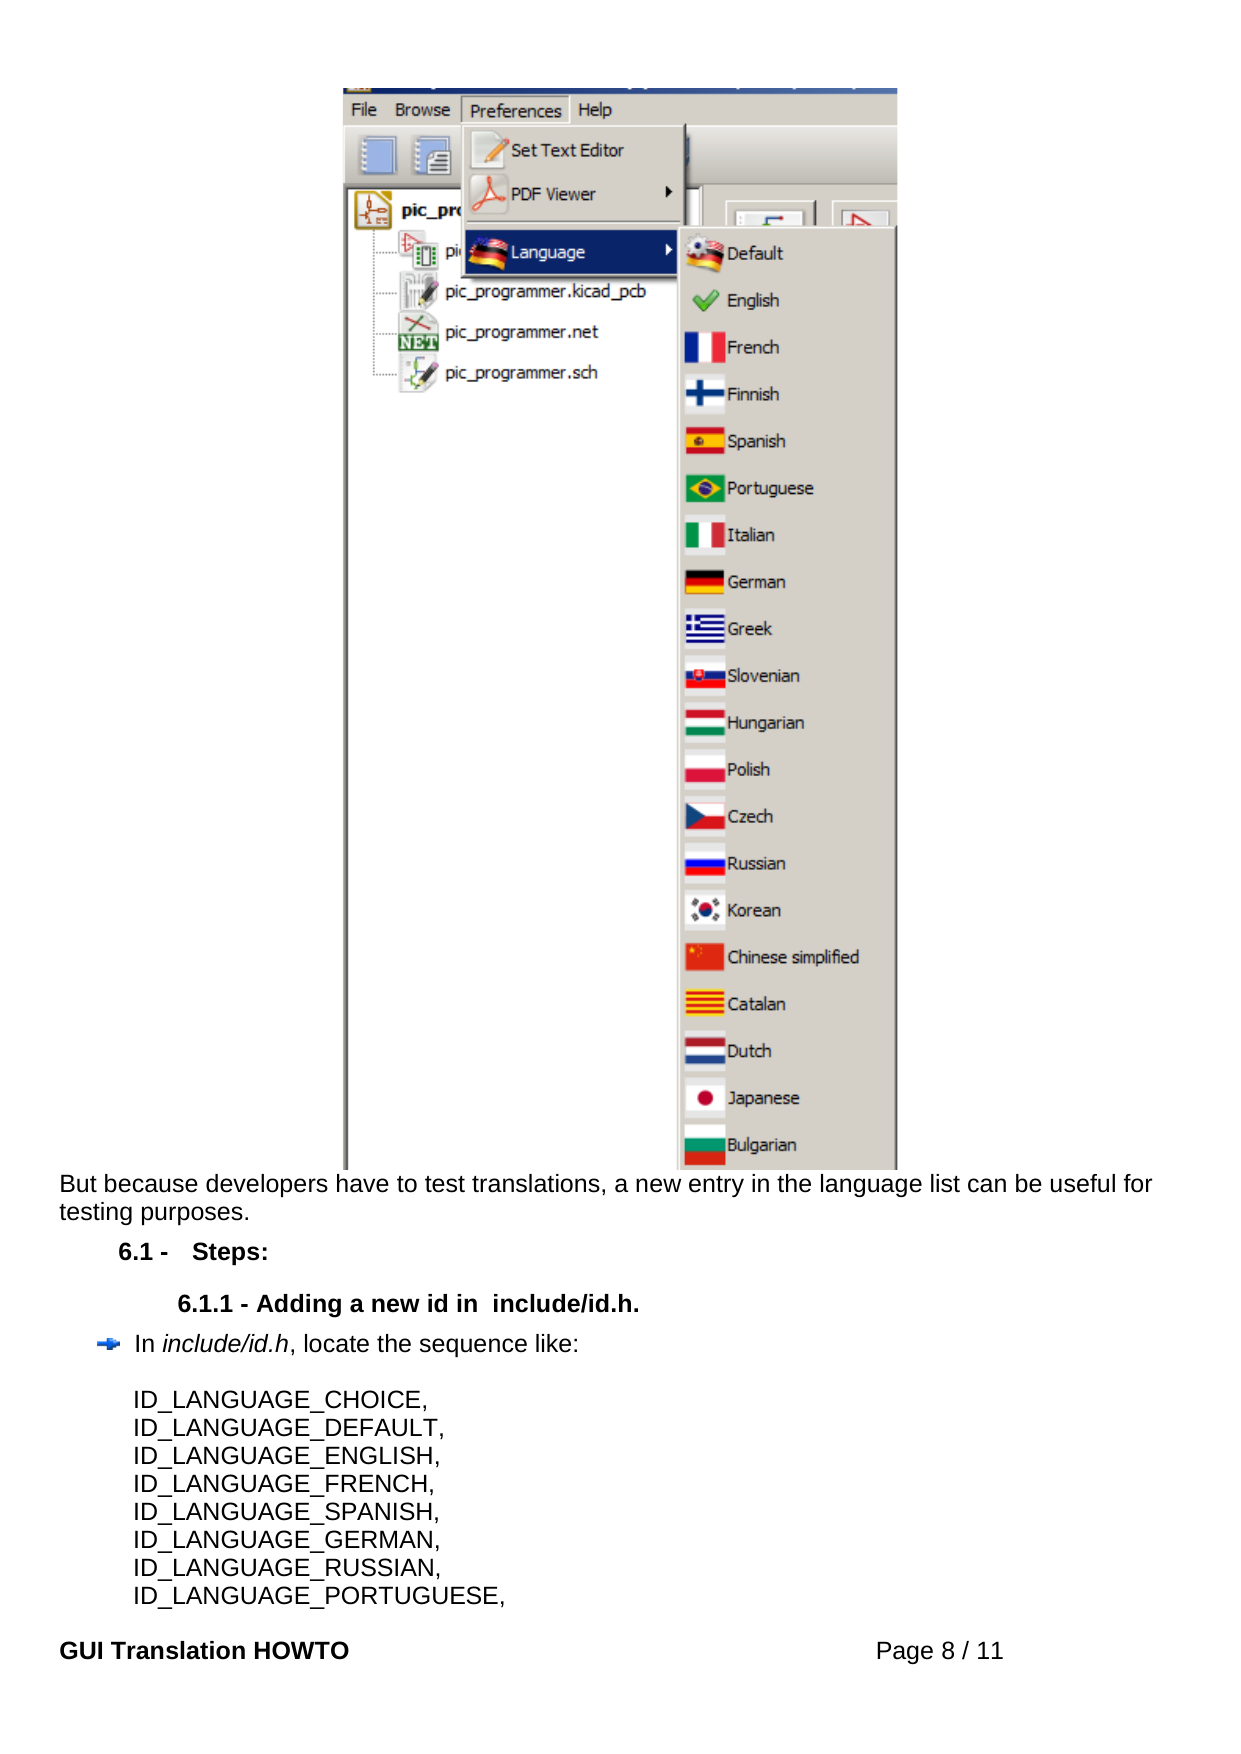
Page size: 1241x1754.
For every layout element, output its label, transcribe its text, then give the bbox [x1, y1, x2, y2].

text ID_LANGUAGE_PORTUGUESE, [59, 1582, 1181, 1610]
text ID_LANGUAGE_CHOICE, [59, 1386, 1181, 1414]
text ID_LANGUAGE_DEFAULT, [59, 1414, 1181, 1442]
subtitle Adding a new id in include/id.h. [177, 1290, 1181, 1318]
text ID_LANGUAGE_GERMAN, [59, 1526, 1181, 1554]
list In include/id.h, locate the sequence like: [97, 1329, 1181, 1358]
text ID_LANGUAGE_RUSSIAN, [59, 1554, 1181, 1582]
picture [342, 88, 898, 1170]
text ID_LANGUAGE_FRENCH, [59, 1470, 1181, 1498]
subtitle Steps: [118, 1238, 1181, 1266]
text But because developers have to test translations, a new entry in the language list can be useful for testing purposes. [59, 88, 1181, 1226]
picture [97, 1338, 120, 1350]
text ID_LANGUAGE_SPANISH, [59, 1498, 1181, 1526]
text ID_LANGUAGE_ENGLISH, [59, 1442, 1181, 1470]
